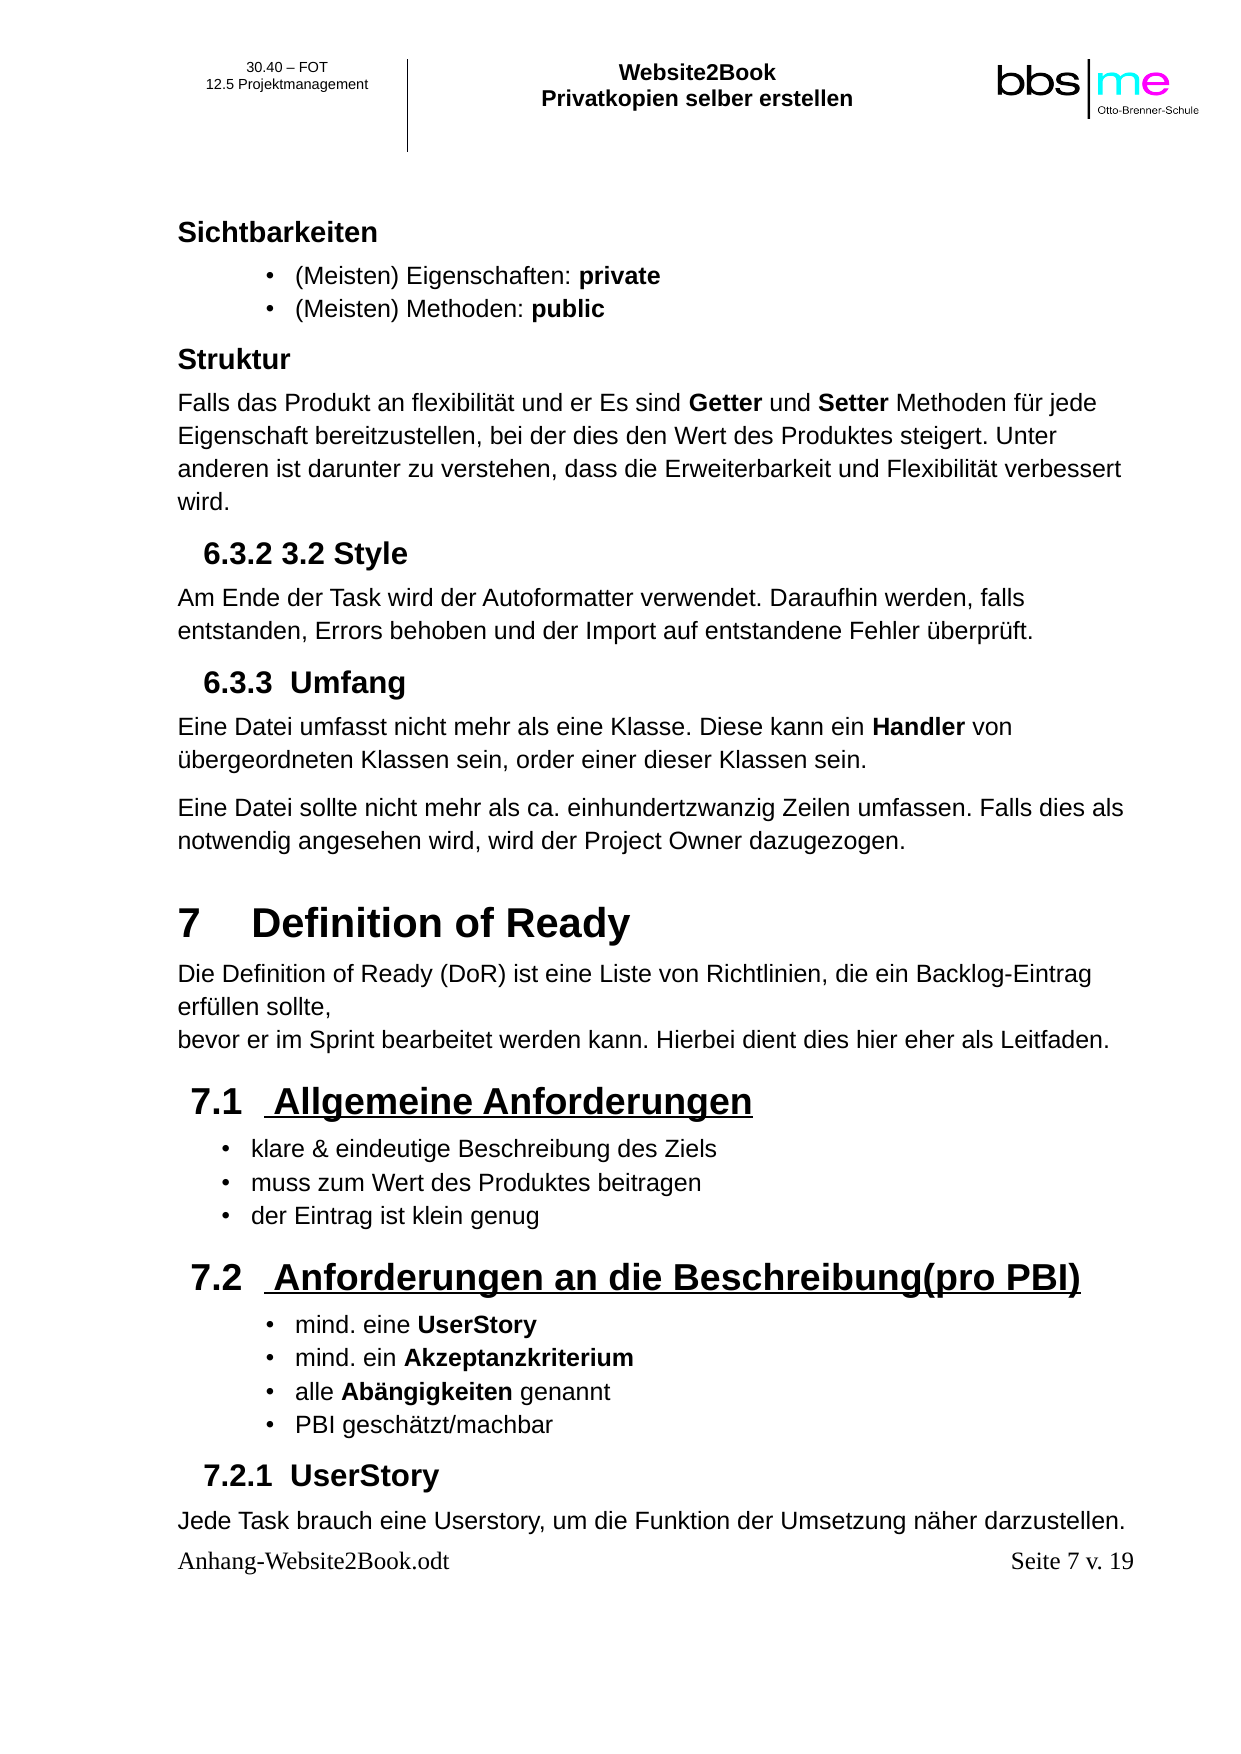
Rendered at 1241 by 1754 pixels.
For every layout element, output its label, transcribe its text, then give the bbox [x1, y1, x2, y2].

list klare & eindeutige Beschreibung des Ziels [221, 1134, 1134, 1163]
picture [997, 59, 1199, 119]
text Am Ende der Task wird der Autoformatter verwendet. Daraufhin werden, falls entstanden, Errors behoben und der Import auf entstandene Fehler überprüft. [177, 583, 1134, 645]
list (Meisten) Eigenschaften: private [266, 261, 1134, 290]
subtitle UserStory [203, 1457, 1134, 1493]
subtitle Umfang [203, 664, 1134, 700]
subtitle Definition of Ready [177, 898, 1134, 946]
list muss zum Wert des Produktes beitragen [221, 1168, 1134, 1196]
list Struktur [177, 342, 1134, 376]
list (Meisten) Methoden: public [266, 294, 1134, 323]
text Falls das Produkt an flexibilität und er Es sind Getter und Setter Methoden für jede Eigenschaft bereitzustellen, bei der dies den Wert des Produktes steigert. Unter anderen ist darunter zu verstehen, dass die Erweiterbarkeit und Flexibilität verbessert wird. [177, 388, 1134, 516]
list Sichtbarkeiten [177, 215, 1134, 249]
list PBI geschätzt/machbar [266, 1410, 1134, 1438]
list mind. eine UserStory [266, 1310, 1134, 1339]
list der Eintrag ist klein genug [221, 1201, 1134, 1229]
subtitle 3.2 Style [203, 535, 1134, 571]
list alle Abängigkeiten genannt [266, 1377, 1134, 1405]
subtitle Anforderungen an die Beschreibung(pro PBI) [190, 1255, 1134, 1298]
text Die Definition of Ready (DoR) ist eine Liste von Richtlinien, die ein Backlog-Eintrag erfüllen sollte, bevor er im Sprint bearbeitet werden kann. Hierbei dient dies hier eher als Leitfaden. [177, 959, 1134, 1054]
list mind. ein Akzeptanzkriterium [266, 1343, 1134, 1372]
text Eine Datei sollte nicht mehr als ca. einhundertzwanzig Zeilen umfassen. Falls dies als notwendig angesehen wird, wird der Project Owner dazugezogen. [177, 793, 1134, 855]
subtitle Allgemeine Anforderungen [190, 1079, 1134, 1122]
text Eine Datei umfasst nicht mehr als eine Klasse. Diese kann ein Handler von übergeordneten Klassen sein, order einer dieser Klassen sein. [177, 712, 1134, 774]
text Jede Task brauch eine Userstory, um die Funktion der Umsetzung näher darzustellen. [177, 1506, 1134, 1534]
